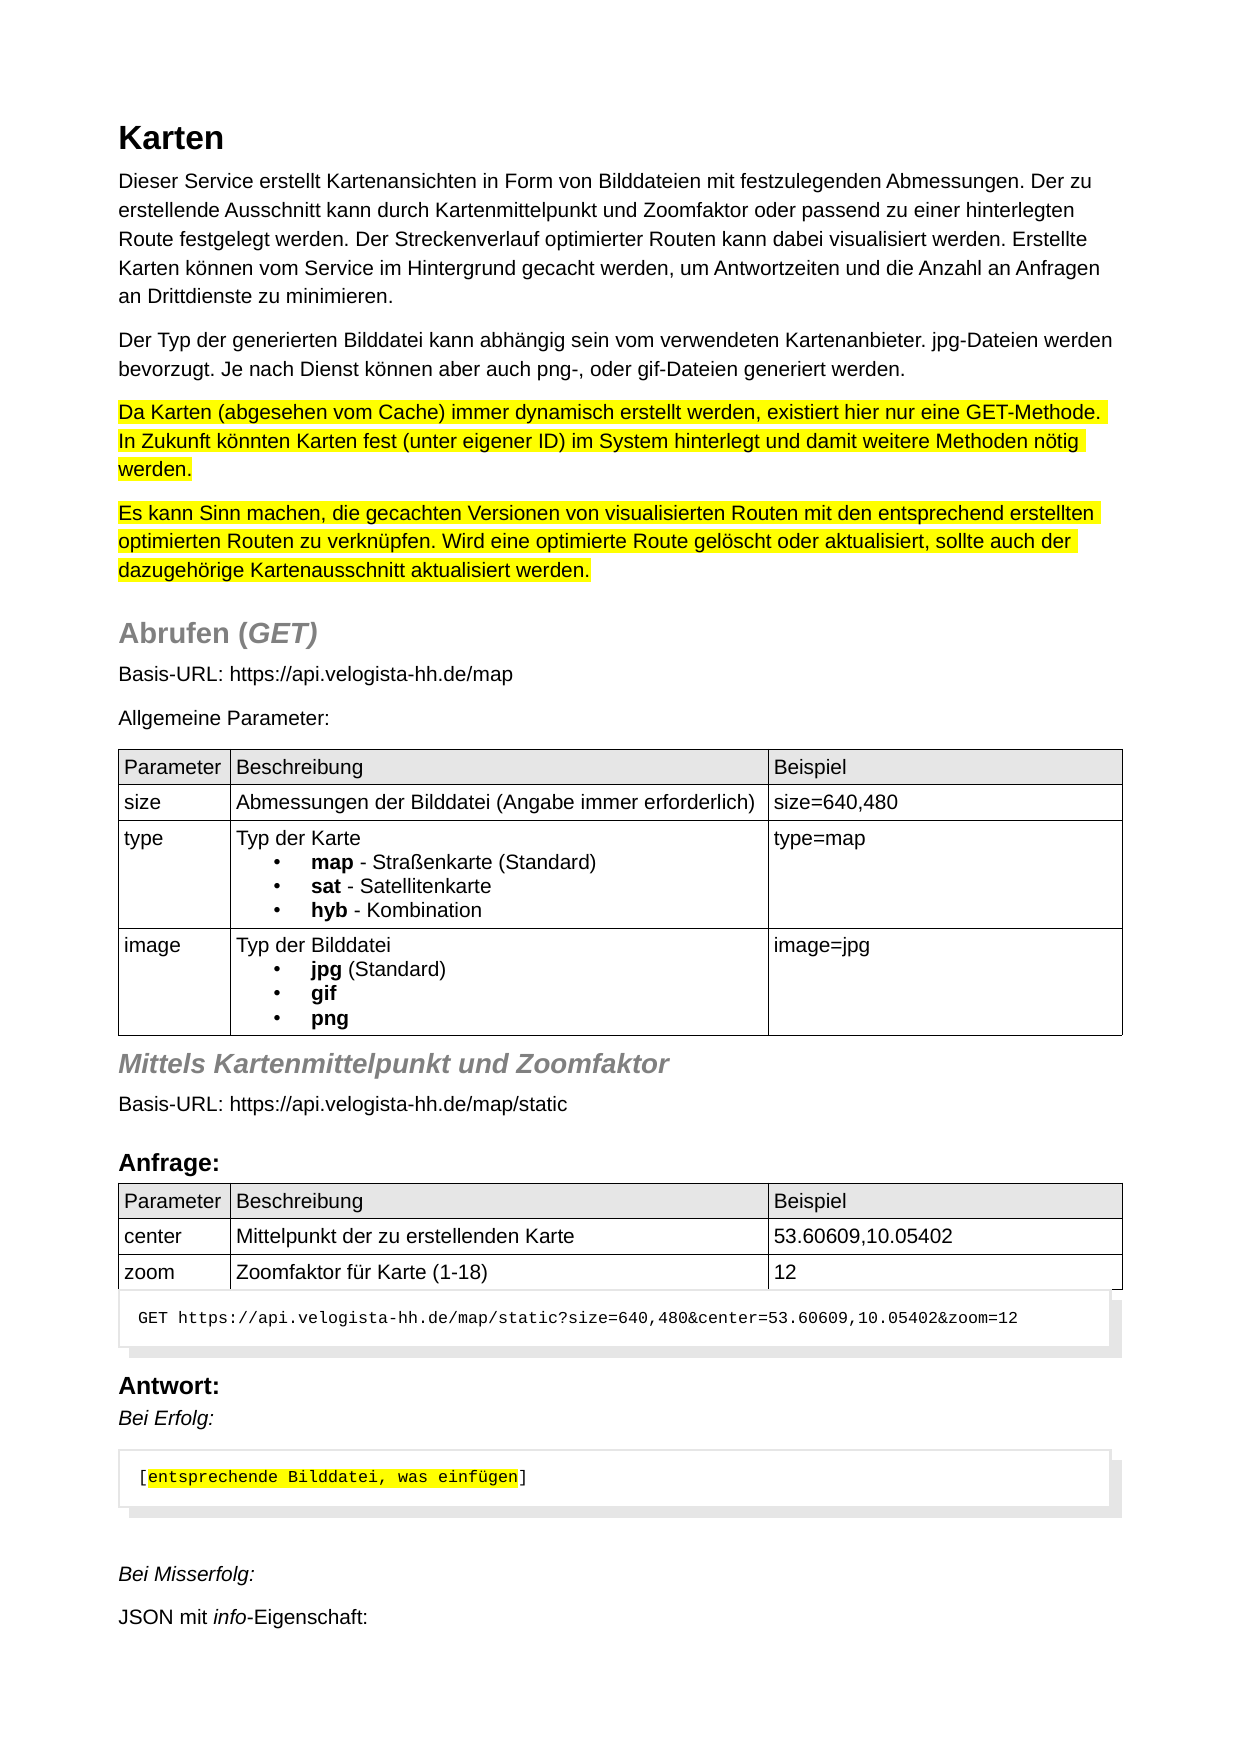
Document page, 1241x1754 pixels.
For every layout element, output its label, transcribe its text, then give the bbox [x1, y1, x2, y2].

table_header Beschreibung [231, 750, 768, 784]
text Der Typ der generierten Bilddatei kann abhängig sein vom verwendeten Kartenanbieter. jpg-Dateien werden bevorzugt. Je nach Dienst können aber auch png-, oder gif-Dateien generiert werden. [118, 328, 1122, 380]
table_cell Typ der Karte map - Straßenkarte (Standard) sat - Satellitenkarte hyb - Kombination [231, 821, 768, 927]
text Da Karten (abgesehen vom Cache) immer dynamisch erstellt werden, existiert hier nur eine GET-Methode. In Zukunft könnten Karten fest (unter eigener ID) im System hinterlegt und damit weitere Methoden nötig werden. [118, 400, 1122, 481]
subtitle Antwort: [118, 1371, 1122, 1399]
text Bei Erfolg: [118, 1406, 1122, 1430]
subtitle Karten [118, 118, 1122, 157]
table_cell type=map [769, 821, 1122, 927]
table_cell Mittelpunkt der zu erstellenden Karte [231, 1219, 768, 1254]
table_header Beschreibung [231, 1184, 768, 1218]
table_cell center [119, 1219, 230, 1254]
text Es kann Sinn machen, die gecachten Versionen von visualisierten Routen mit den entsprechend erstellten optimierten Routen zu verknüpfen. Wird eine optimierte Route gelöscht oder aktualisiert, sollte auch der dazugehörige Kartenausschnitt aktualisiert werden. [118, 501, 1122, 582]
text [entsprechende Bilddatei, was einfügen] [120, 1451, 1109, 1506]
subtitle Anfrage: [118, 1148, 1122, 1176]
text JSON mit info-Eigenschaft: [118, 1605, 1122, 1629]
text Allgemeine Parameter: [118, 705, 1122, 729]
table_cell type [119, 821, 230, 927]
text GET https://api.velogista-hh.de/map/static?size=640,480&center=53.60609,10.05402&zoom=12 [120, 1291, 1109, 1346]
table_header Parameter [119, 750, 230, 784]
subtitle Abrufen (GET) [118, 616, 1122, 649]
table_cell image [119, 929, 230, 1035]
subtitle Mittels Kartenmittelpunkt und Zoomfaktor [118, 1048, 1122, 1079]
table_cell Zoomfaktor für Karte (1-18) [231, 1255, 768, 1289]
text Dieser Service erstellt Kartenansichten in Form von Bilddateien mit festzulegenden Abmessungen. Der zu erstellende Ausschnitt kann durch Kartenmittelpunkt und Zoomfaktor oder passend zu einer hinterlegten Route festgelegt werden. Der Streckenverlauf optimierter Routen kann dabei visualisiert werden. Erstellte Karten können vom Service im Hintergrund gecacht werden, um Antwortzeiten und die Anzahl an Anfragen an Drittdienste zu minimieren. [118, 169, 1122, 308]
table_cell zoom [119, 1255, 230, 1289]
text Basis-URL: https://api.velogista-hh.de/map/static [118, 1092, 1122, 1116]
table_cell Typ der Bilddatei jpg (Standard) gif png [231, 929, 768, 1035]
table_header Beispiel [769, 750, 1122, 784]
table_cell Abmessungen der Bilddatei (Angabe immer erforderlich) [231, 785, 768, 820]
text Basis-URL: https://api.velogista-hh.de/map [118, 662, 1122, 686]
table_cell size=640,480 [769, 785, 1122, 820]
table_cell size [119, 785, 230, 820]
table_header Parameter [119, 1184, 230, 1218]
table_cell 12 [769, 1255, 1122, 1289]
text Bei Misserfolg: [118, 1561, 1122, 1585]
table_cell 53.60609,10.05402 [769, 1219, 1122, 1254]
table_header Beispiel [769, 1184, 1122, 1218]
table_cell image=jpg [769, 929, 1122, 1035]
